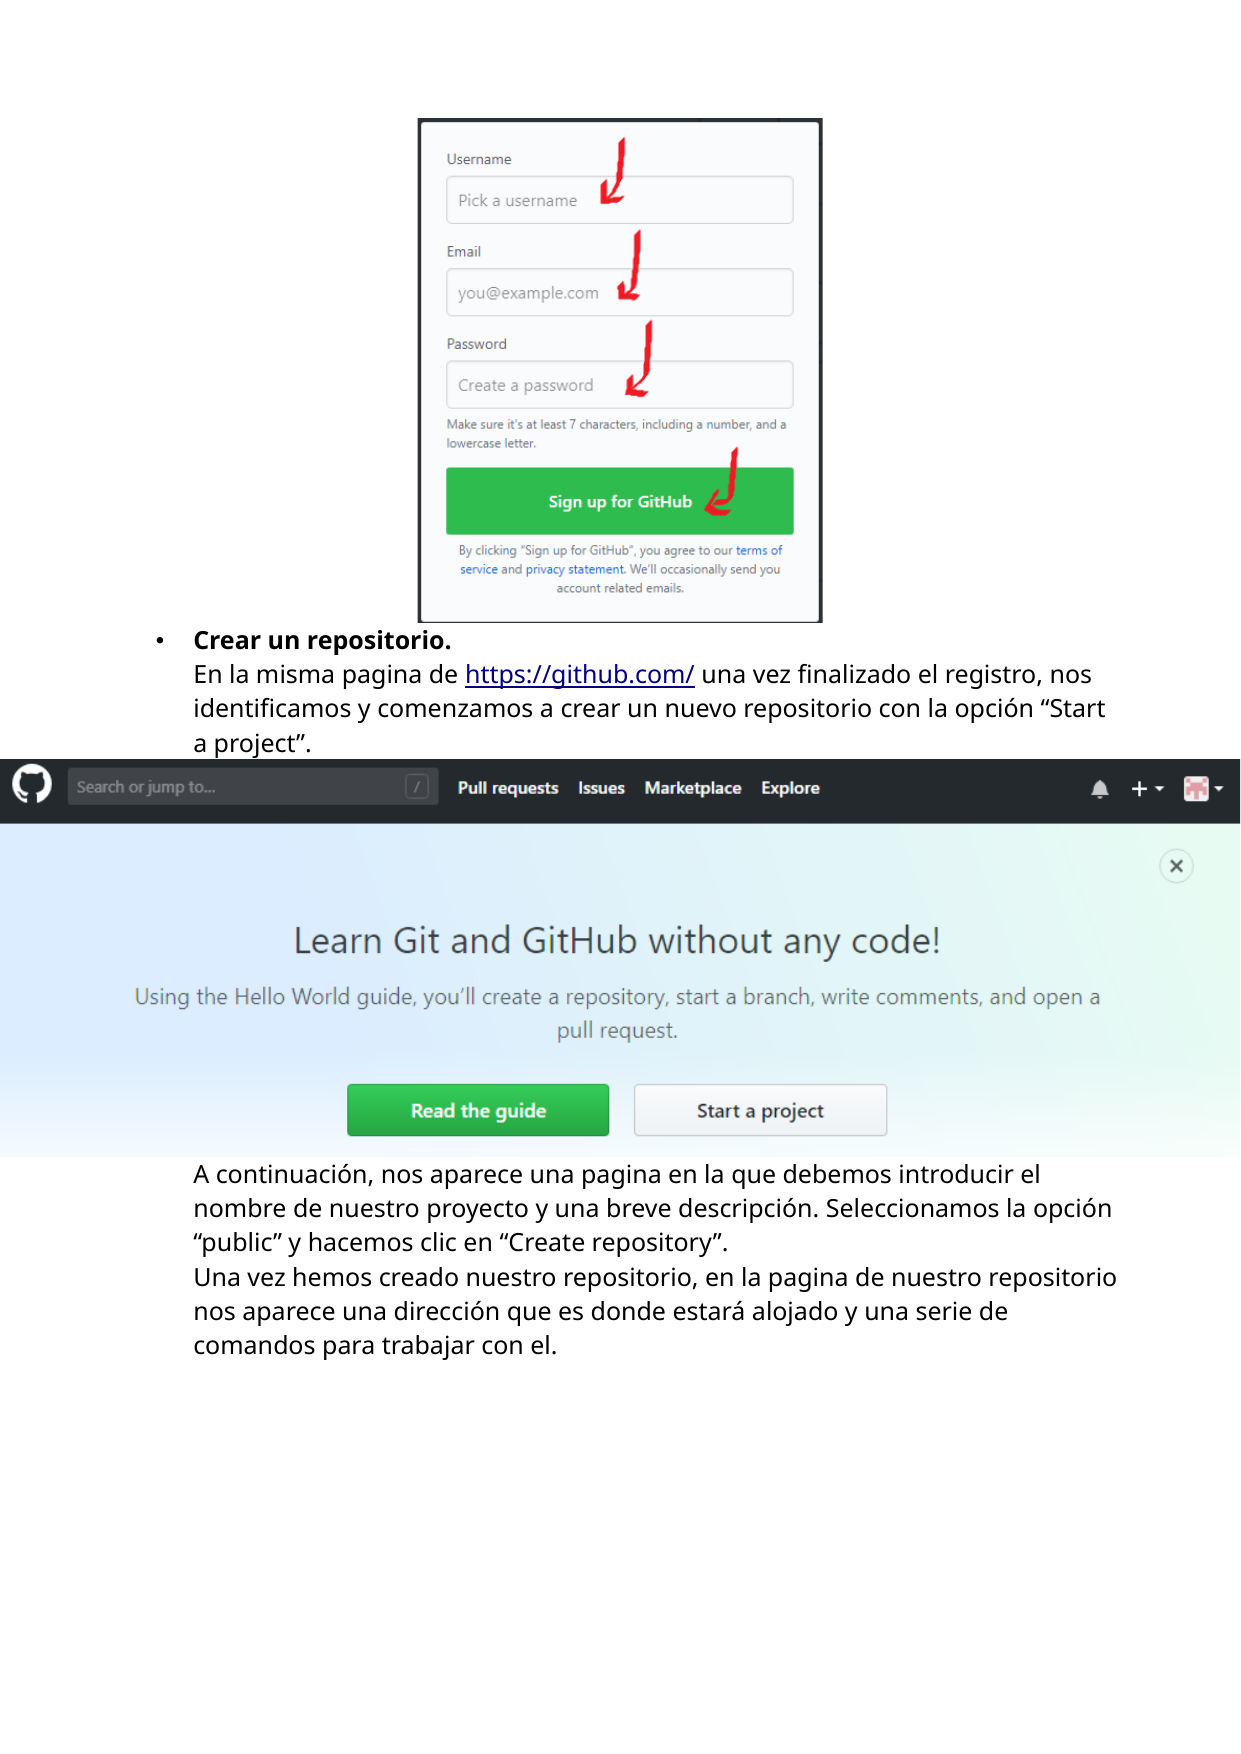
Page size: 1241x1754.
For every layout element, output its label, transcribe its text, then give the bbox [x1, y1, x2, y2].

list A continuación, nos aparece una pagina en la que debemos introducir el nombre de nuestro proyecto y una breve descripción. Seleccionamos la opción “public” y hacemos clic en “Create repository”. Una vez hemos creado nuestro repositorio, en la pagina de nuestro repositorio nos aparece una dirección que es donde estará alojado y una serie de comandos para trabajar con el. [156, 1157, 1122, 1361]
list Crear un repositorio. En la misma pagina de https://github.com/ una vez finalizado el registro, nos identificamos y comenzamos a crear un nuevo repositorio con la opción “Start a project”. [156, 118, 1122, 759]
